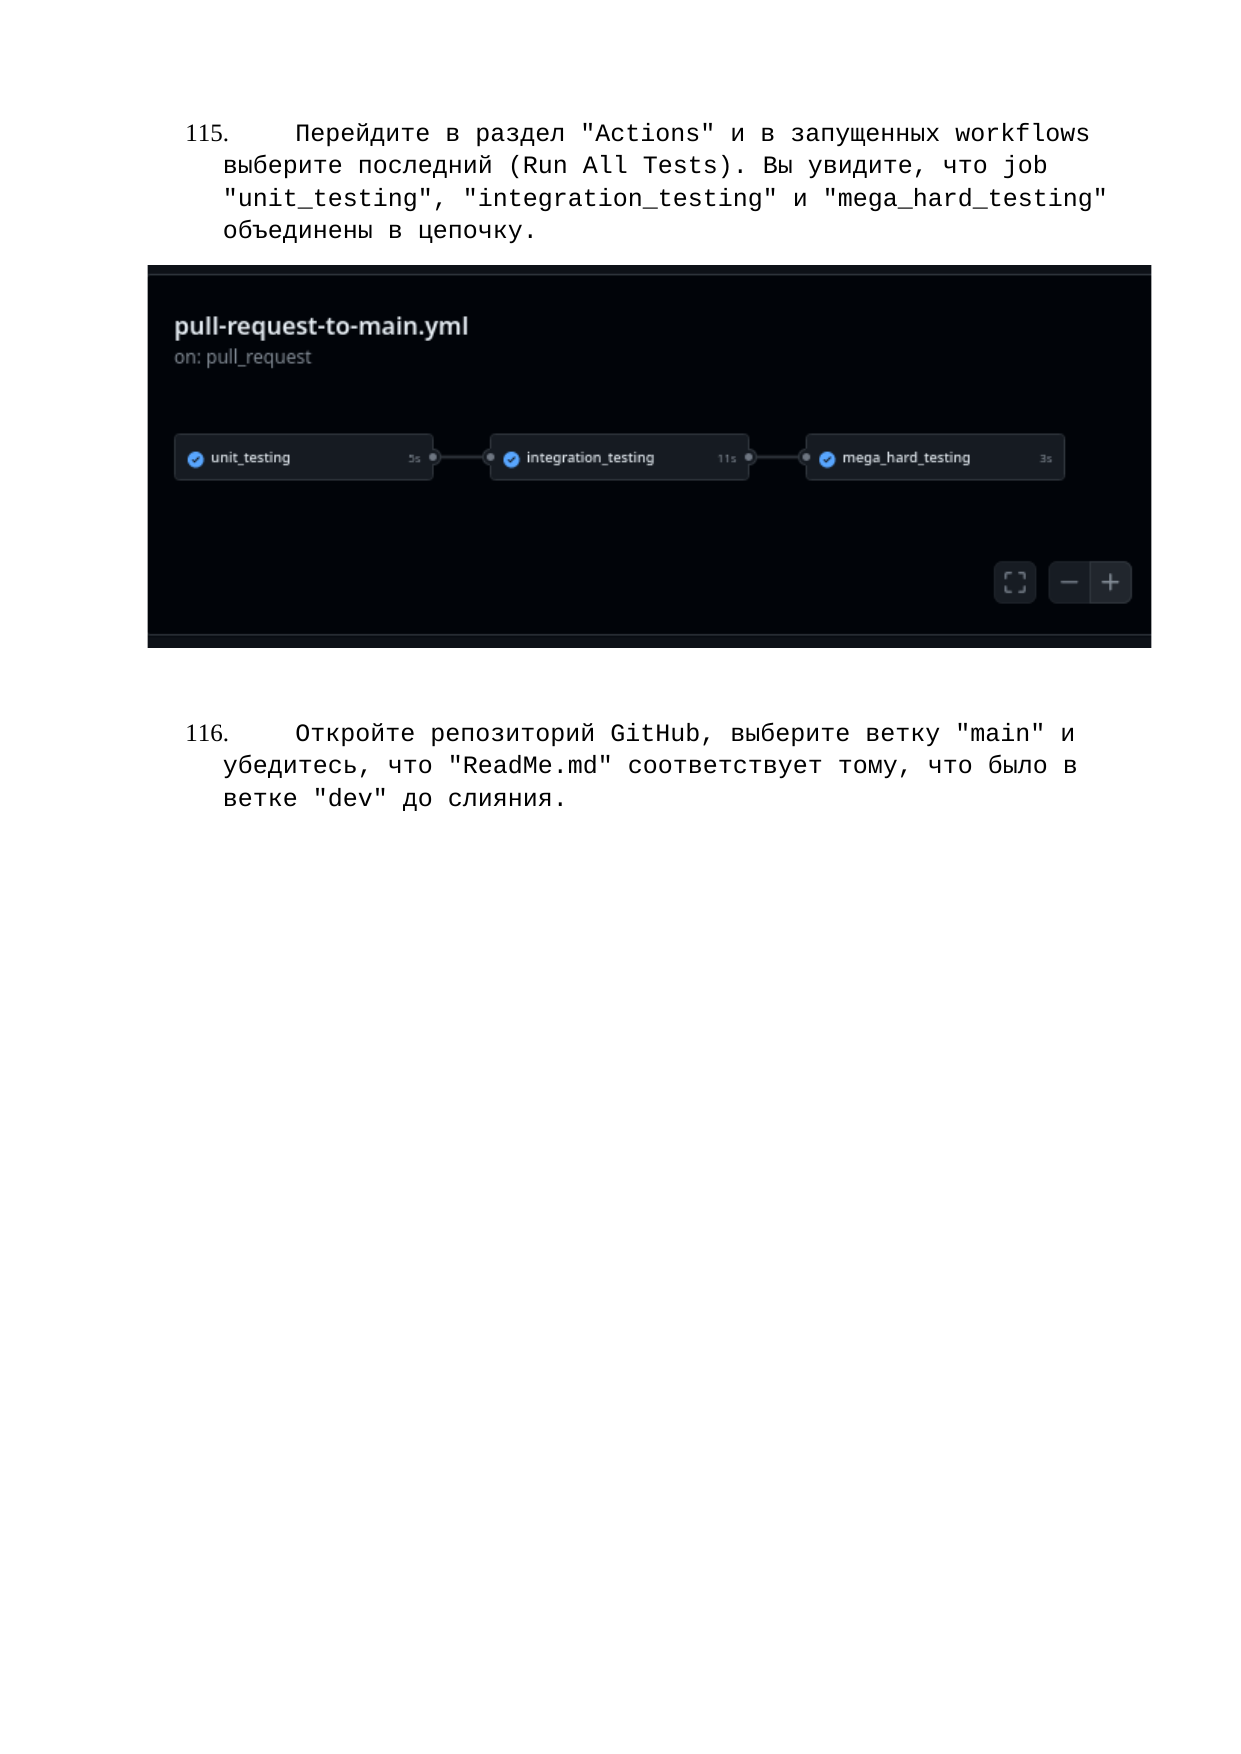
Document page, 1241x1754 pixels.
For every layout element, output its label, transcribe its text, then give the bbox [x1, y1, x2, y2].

list Откройте репозиторий GitHub, выберите ветку "main" и убедитесь, что "ReadMe.md" соответствует тому, что было в ветке "dev" до слияния. [185, 718, 1152, 814]
list Перейдите в раздел "Actions" и в запущенных workflows выберите последний (Run All Tests). Вы увидите, что job "unit_testing", "integration_testing" и "mega_hard_testing" объединены в цепочку. [185, 118, 1152, 246]
picture [147, 265, 1152, 648]
